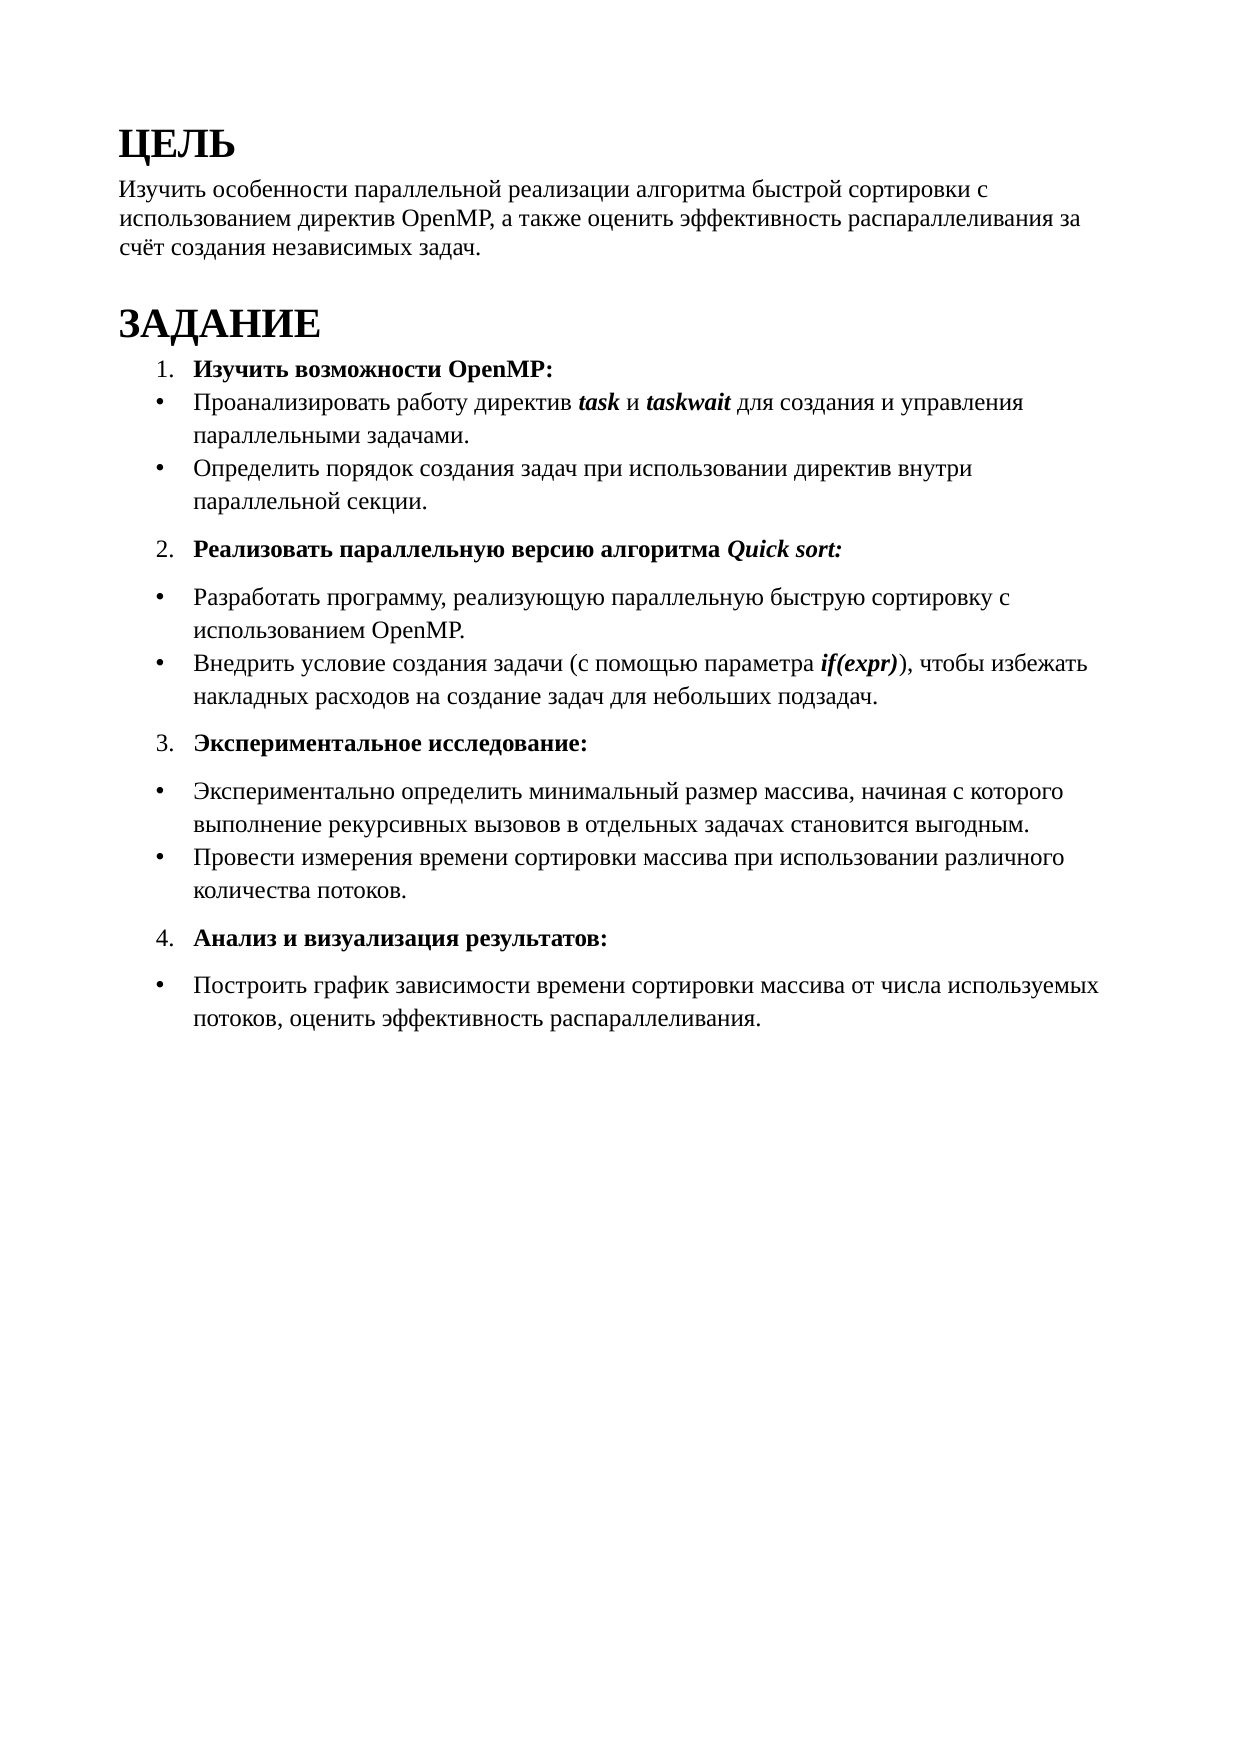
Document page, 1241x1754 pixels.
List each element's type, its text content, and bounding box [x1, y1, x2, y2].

subtitle ЦЕЛЬ [118, 118, 1122, 166]
list Внедрить условие создания задачи (с помощью параметра if(expr)), чтобы избежать накладных расходов на создание задач для небольших подзадач. [156, 648, 1122, 709]
list Определить порядок создания задач при использовании директив внутри параллельной секции. [156, 453, 1122, 515]
list Разработать программу, реализующую параллельную быструю сортировку с использованием OpenMP. [156, 582, 1122, 643]
list Экспериментальное исследование: [156, 728, 1122, 757]
list Экспериментально определить минимальный размер массива, начиная с которого выполнение рекурсивных вызовов в отдельных задачах становится выгодным. [156, 776, 1122, 838]
list Анализ и визуализация результатов: [156, 923, 1122, 951]
subtitle ЗАДАНИЕ [118, 298, 1122, 346]
list Реализовать параллельную версию алгоритма Quick sort: [156, 534, 1122, 563]
list Изучить возможности OpenMP: [156, 354, 1122, 383]
list Проанализировать работу директив task и taskwait для создания и управления параллельными задачами. [156, 387, 1122, 449]
list Провести измерения времени сортировки массива при использовании различного количества потоков. [156, 842, 1122, 904]
text Изучить особенности параллельной реализации алгоритма быстрой сортировки с использованием директив OpenMP, а также оценить эффективность распараллеливания за счёт создания независимых задач. [118, 174, 1116, 261]
list Построить график зависимости времени сортировки массива от числа используемых потоков, оценить эффективность распараллеливания. [156, 970, 1122, 1032]
